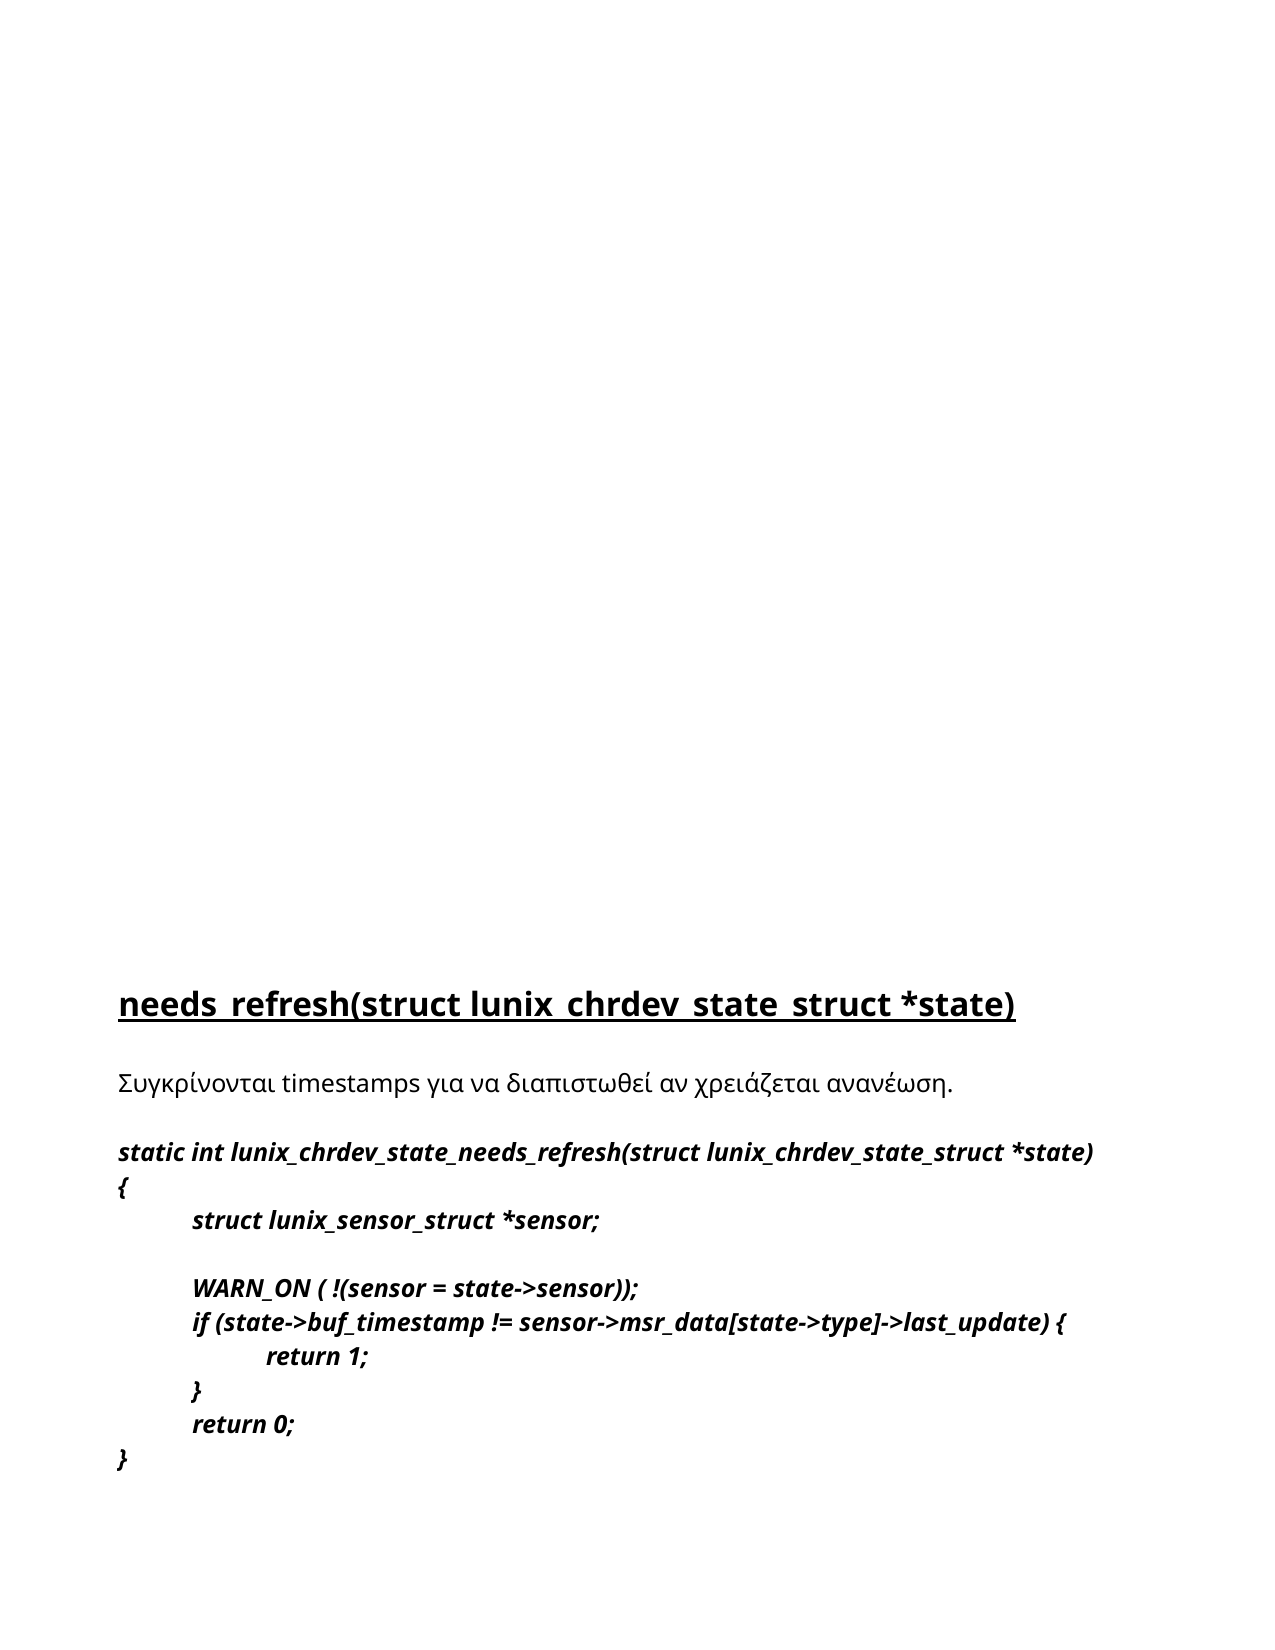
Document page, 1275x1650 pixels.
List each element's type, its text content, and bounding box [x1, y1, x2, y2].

text static int lunix_chrdev_state_needs_refresh(struct lunix_chrdev_state_struct *state) [118, 1134, 1157, 1168]
text needs_refresh(struct lunix_chrdev_state_struct *state) [118, 981, 1157, 1026]
text return 1; [118, 1339, 1157, 1373]
text Συγκρίνονται timestamps για να διαπιστωθεί αν χρειάζεται ανανέωση. [118, 1066, 1157, 1100]
text if (state->buf_timestamp != sensor->msr_data[state->type]->last_update) { [118, 1304, 1157, 1339]
text } [118, 1441, 1157, 1475]
text } [118, 1373, 1157, 1407]
text struct lunix_sensor_struct *sensor; [118, 1202, 1157, 1236]
text { [118, 1168, 1157, 1202]
text return 0; [118, 1407, 1157, 1441]
text WARN_ON ( !(sensor = state->sensor)); [118, 1271, 1157, 1304]
